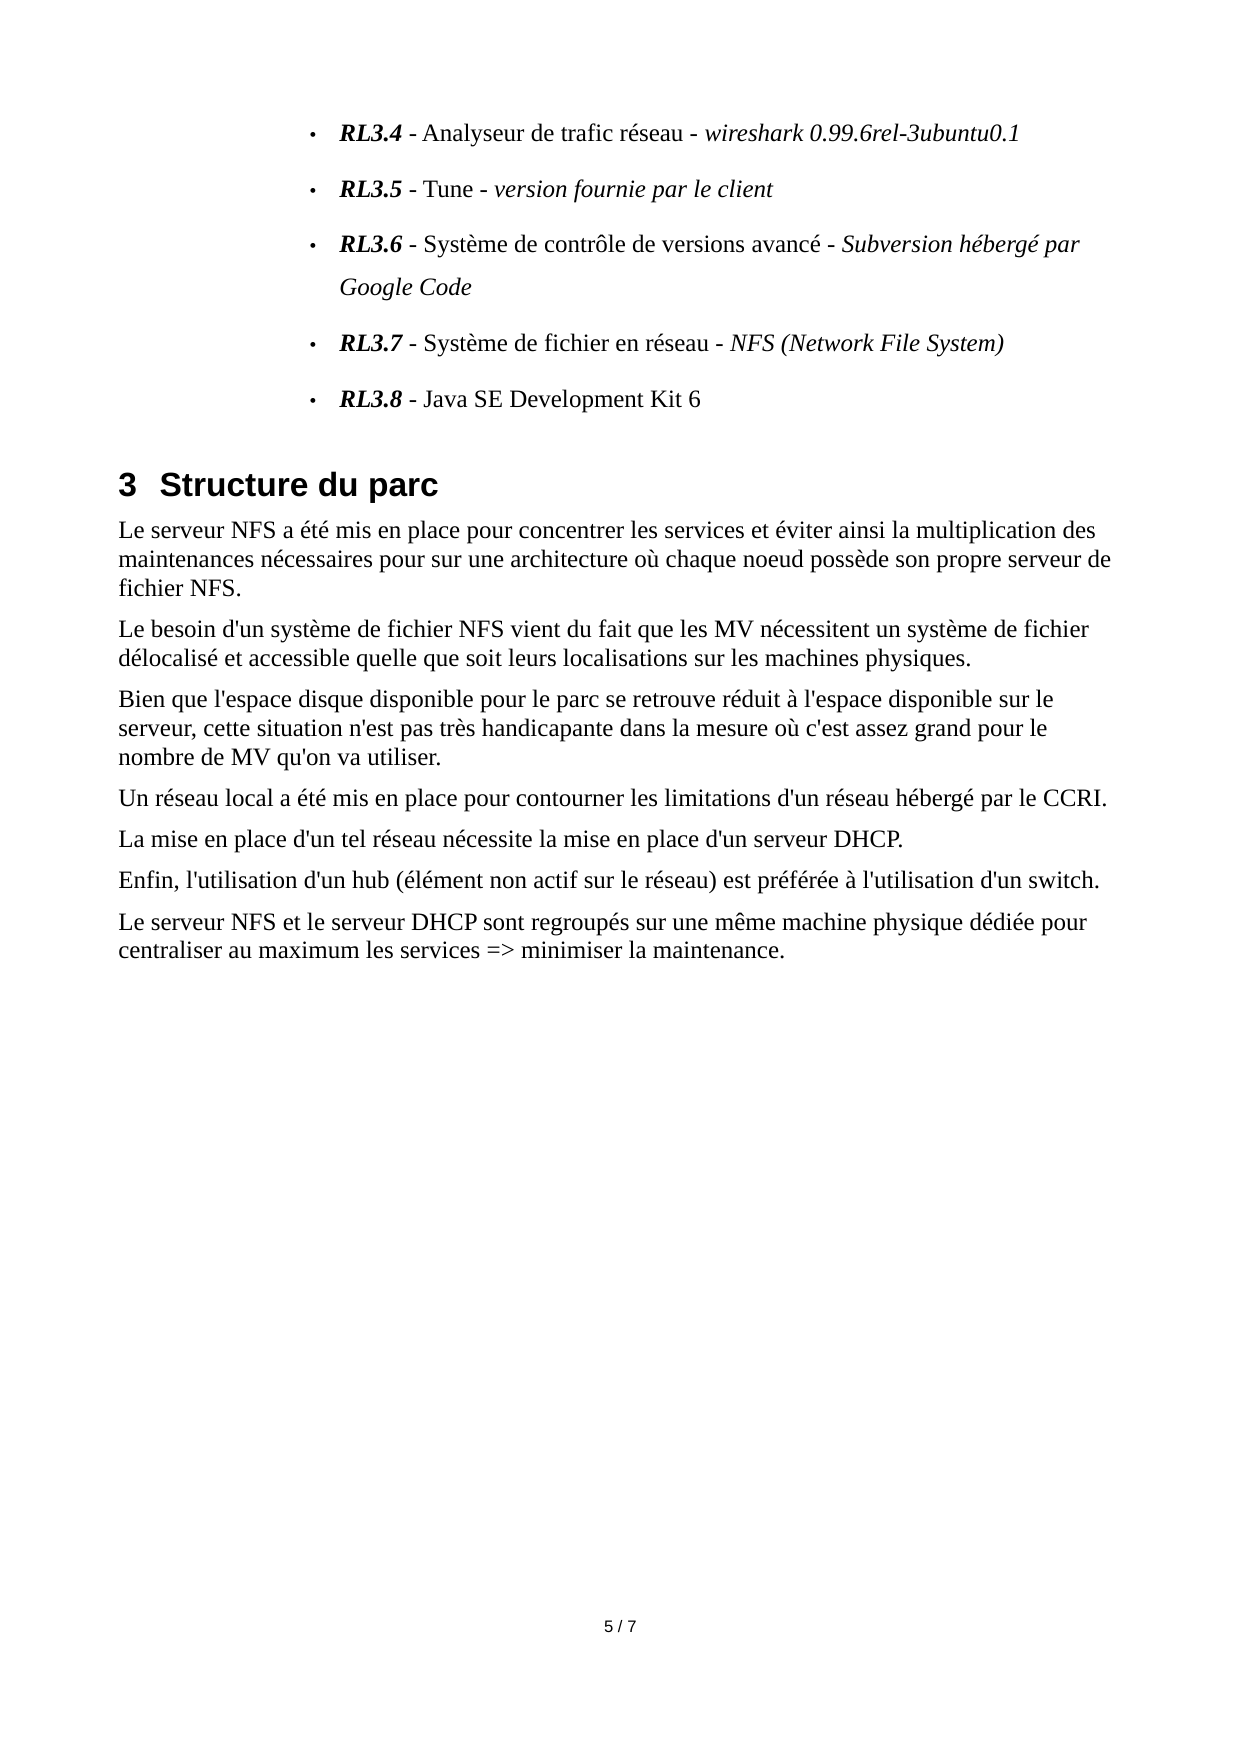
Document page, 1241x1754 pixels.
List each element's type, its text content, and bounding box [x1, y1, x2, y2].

text Le serveur NFS a été mis en place pour concentrer les services et éviter ainsi la multiplication des maintenances nécessaires pour sur une architecture où chaque noeud possède son propre serveur de fichier NFS. [118, 516, 1122, 602]
list RL3.4 - Analyseur de trafic réseau - wireshark 0.99.6rel-3ubuntu0.1 [309, 118, 1122, 147]
text Le serveur NFS et le serveur DHCP sont regroupés sur une même machine physique dédiée pour centraliser au maximum les services => minimiser la maintenance. [118, 907, 1122, 964]
list RL3.7 - Système de fichier en réseau - NFS (Network File System) [309, 328, 1122, 357]
list RL3.6 - Système de contrôle de versions avancé - Subversion hébergé par Google Code [309, 229, 1122, 301]
text Bien que l'espace disque disponible pour le parc se retrouve réduit à l'espace disponible sur le serveur, cette situation n'est pas très handicapante dans la mesure où c'est assez grand pour le nombre de MV qu'on va utiliser. [118, 684, 1122, 771]
list RL3.5 - Tune - version fournie par le client [309, 174, 1122, 202]
text Un réseau local a été mis en place pour contourner les limitations d'un réseau hébergé par le CCRI. [118, 783, 1122, 812]
text La mise en place d'un tel réseau nécessite la mise en place d'un serveur DHCP. [118, 824, 1122, 853]
text Le besoin d'un système de fichier NFS vient du fait que les MV nécessitent un système de fichier délocalisé et accessible quelle que soit leurs localisations sur les machines physiques. [118, 614, 1122, 672]
list RL3.8 - Java SE Development Kit 6 [309, 384, 1122, 412]
text Enfin, l'utilisation d'un hub (élément non actif sur le réseau) est préférée à l'utilisation d'un switch. [118, 866, 1122, 894]
subtitle Structure du parc [118, 464, 1122, 503]
